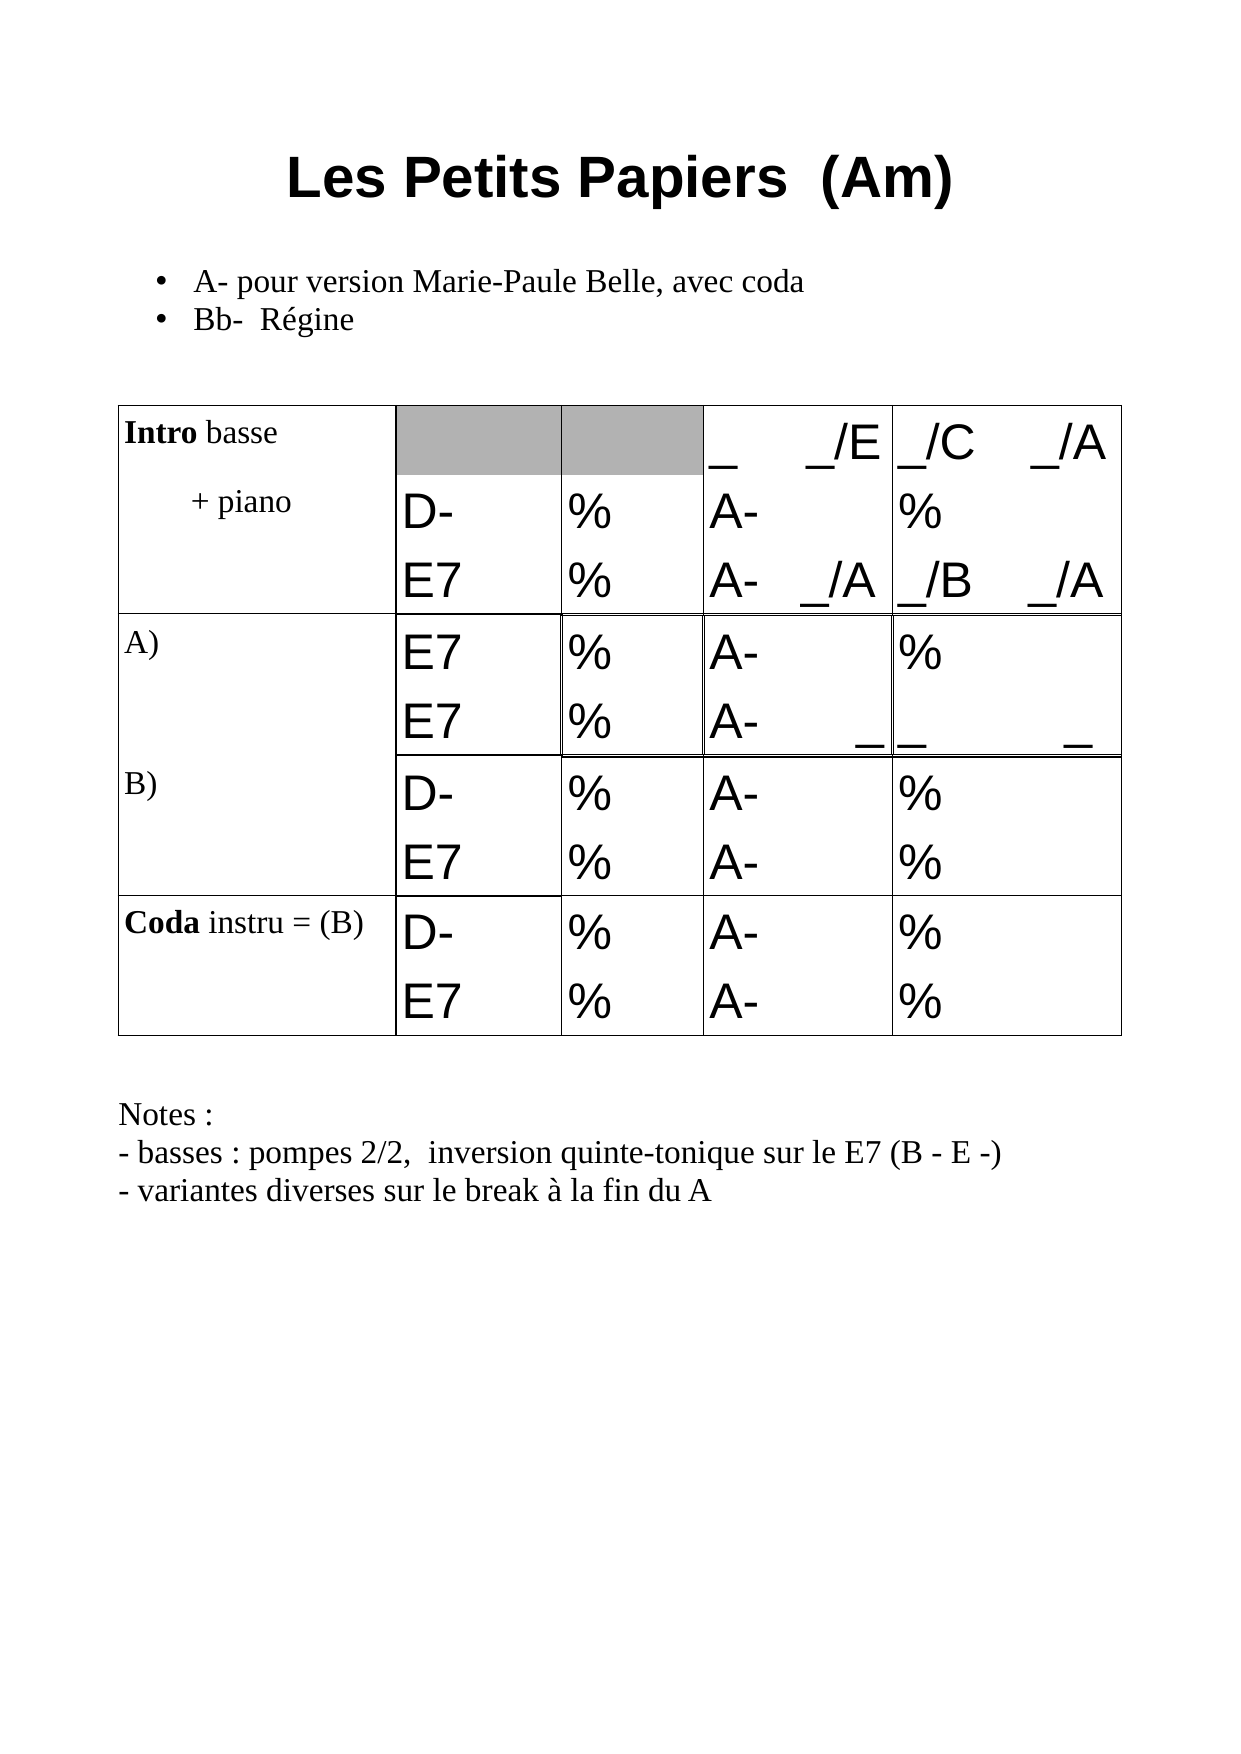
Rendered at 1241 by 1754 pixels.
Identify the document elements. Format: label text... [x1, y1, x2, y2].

table_cell + piano [119, 475, 395, 544]
text Notes : [118, 1094, 1122, 1132]
table_cell A- _/A [704, 544, 892, 613]
table_cell D- [397, 897, 561, 966]
list A- pour version Marie-Paule Belle, avec coda [156, 261, 1122, 299]
table_header Intro basse [119, 406, 395, 475]
table_header [397, 406, 561, 475]
table_cell % [893, 896, 1121, 966]
table_cell % [563, 685, 702, 754]
table_cell % [562, 475, 703, 544]
table_cell D- [397, 475, 561, 544]
table_cell _ _ [894, 685, 1121, 754]
table_cell % [562, 966, 703, 1035]
table_cell % [894, 616, 1121, 685]
text - basses : pompes 2/2, inversion quinte-tonique sur le E7 (B - E -) [118, 1132, 1122, 1171]
table_header [562, 406, 703, 475]
table_cell _/B _/A [893, 544, 1121, 613]
table_cell [119, 966, 395, 1035]
table_cell A- [705, 616, 891, 685]
table_cell % [562, 758, 703, 826]
table_cell E7 [397, 826, 561, 895]
text - variantes diverses sur le break à la fin du A [118, 1171, 1122, 1209]
table_cell A) [119, 614, 395, 685]
table_cell % [893, 966, 1121, 1035]
table_cell % [562, 544, 703, 613]
title Les Petits Papiers (Am) [118, 143, 1122, 210]
table_cell Coda instru = (B) [119, 896, 395, 966]
table_cell A- [704, 966, 892, 1035]
table_cell E7 [397, 615, 560, 685]
table_cell D- [397, 756, 561, 826]
table_cell [119, 544, 395, 613]
table_cell A- [704, 758, 892, 826]
table_cell A- [704, 475, 892, 544]
table_cell E7 [397, 685, 560, 754]
table_cell B) [119, 754, 395, 826]
table_cell % [562, 826, 703, 895]
table_cell % [893, 758, 1121, 826]
table_cell % [563, 616, 702, 685]
table_cell [119, 685, 395, 754]
table_cell A- [704, 896, 892, 966]
table_cell % [893, 826, 1121, 895]
table_cell % [562, 896, 703, 966]
table_cell E7 [397, 544, 561, 613]
table_cell E7 [397, 966, 561, 1035]
table_cell % [893, 475, 1121, 544]
list Bb- Régine [156, 299, 1122, 338]
table_header _ _/E [704, 406, 892, 475]
table_cell [119, 826, 395, 895]
table_header _/C _/A [893, 406, 1121, 475]
table_cell A- _ [705, 685, 891, 754]
table_cell A- [704, 826, 892, 895]
